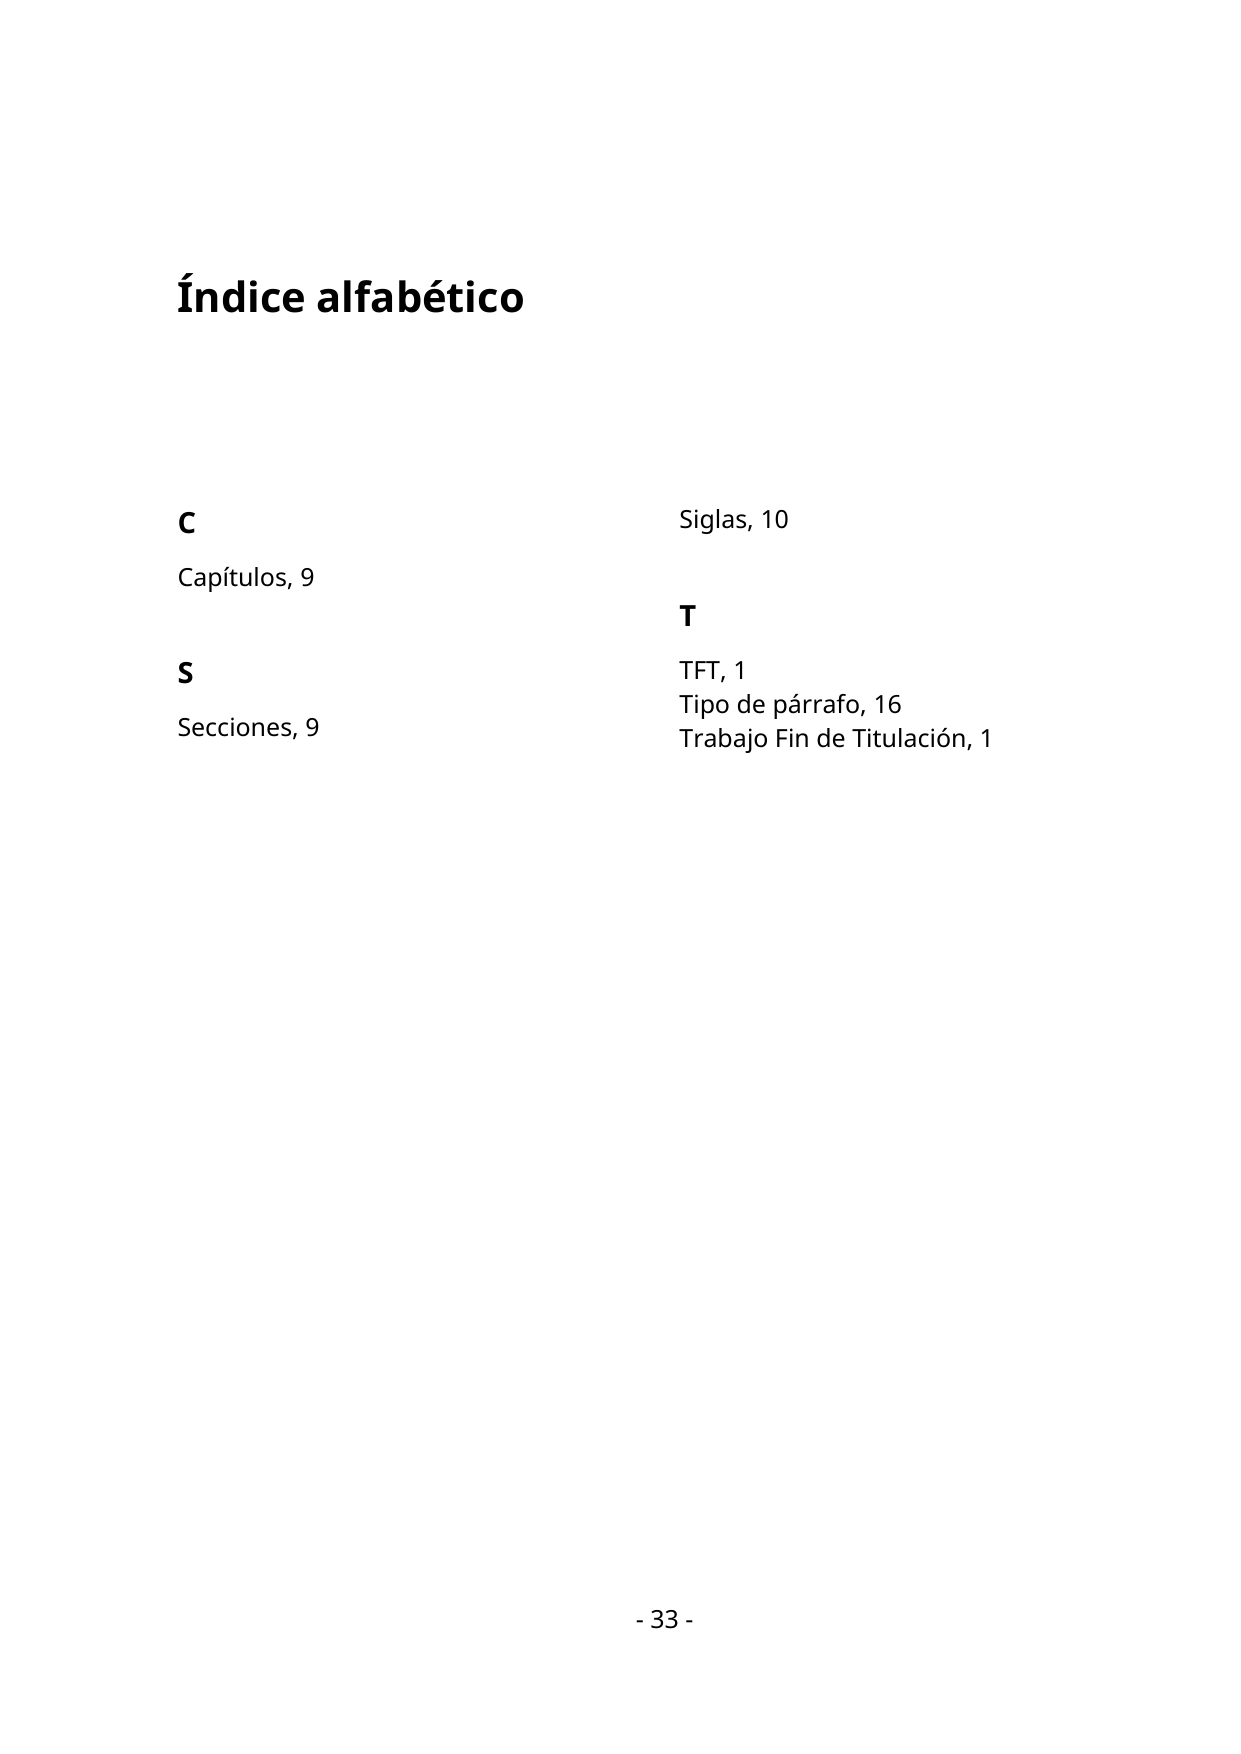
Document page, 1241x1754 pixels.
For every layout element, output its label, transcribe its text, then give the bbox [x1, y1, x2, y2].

text Tipo de párrafo, 16 [679, 687, 1152, 721]
subtitle Índice alfabético [177, 268, 1152, 325]
text T [679, 595, 1152, 635]
text Secciones, 9 [177, 710, 650, 744]
text S [177, 653, 650, 692]
text Trabajo Fin de Titulación, 1 [679, 721, 1152, 755]
text C [177, 502, 650, 542]
text TFT, 1 [679, 653, 1152, 687]
text Siglas, 10 [679, 502, 1152, 536]
text Capítulos, 9 [177, 559, 650, 593]
